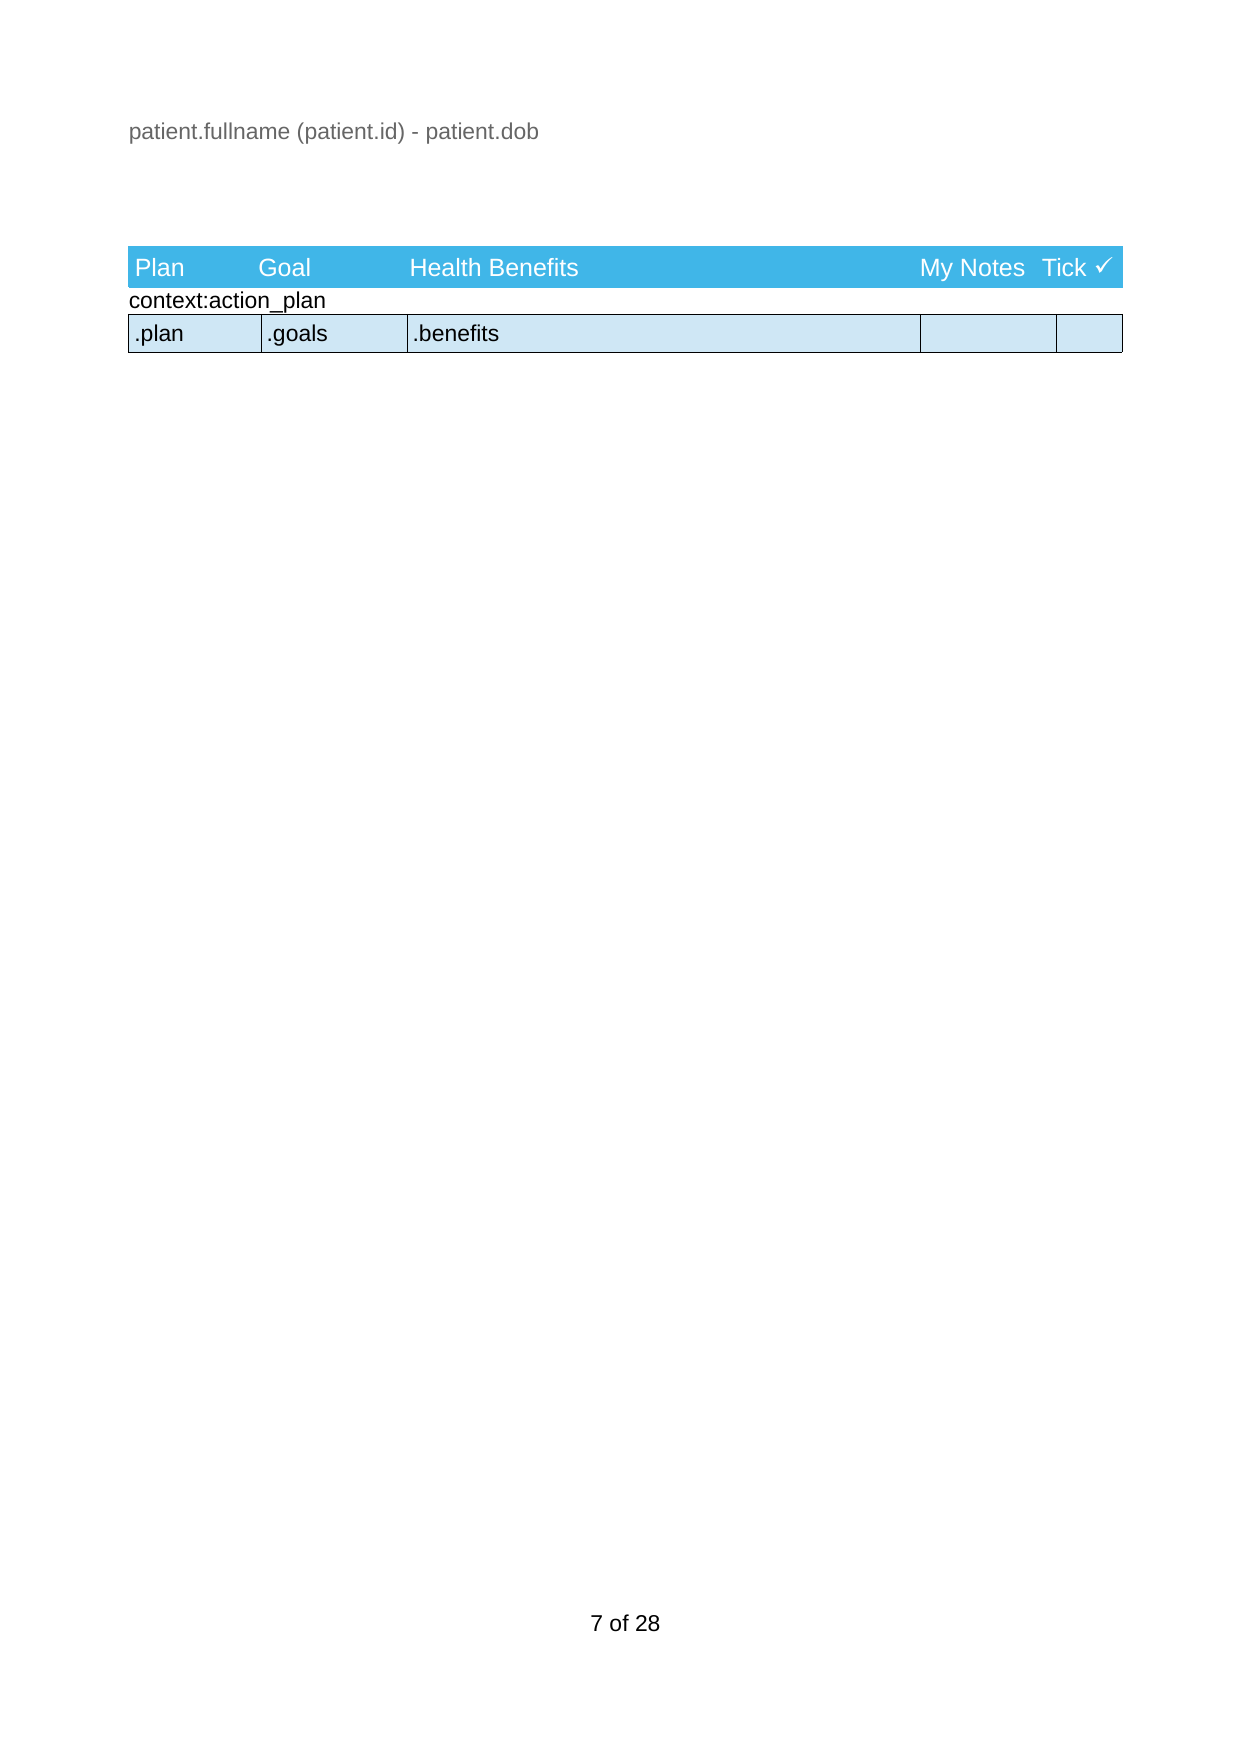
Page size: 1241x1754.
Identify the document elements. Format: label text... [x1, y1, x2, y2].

text context:action_plan [128, 287, 1122, 314]
table_header [1057, 315, 1122, 352]
table_header [921, 315, 1056, 352]
table_header .benefits [408, 315, 920, 352]
table_header .goals [262, 315, 407, 352]
table_header .plan [129, 315, 261, 352]
